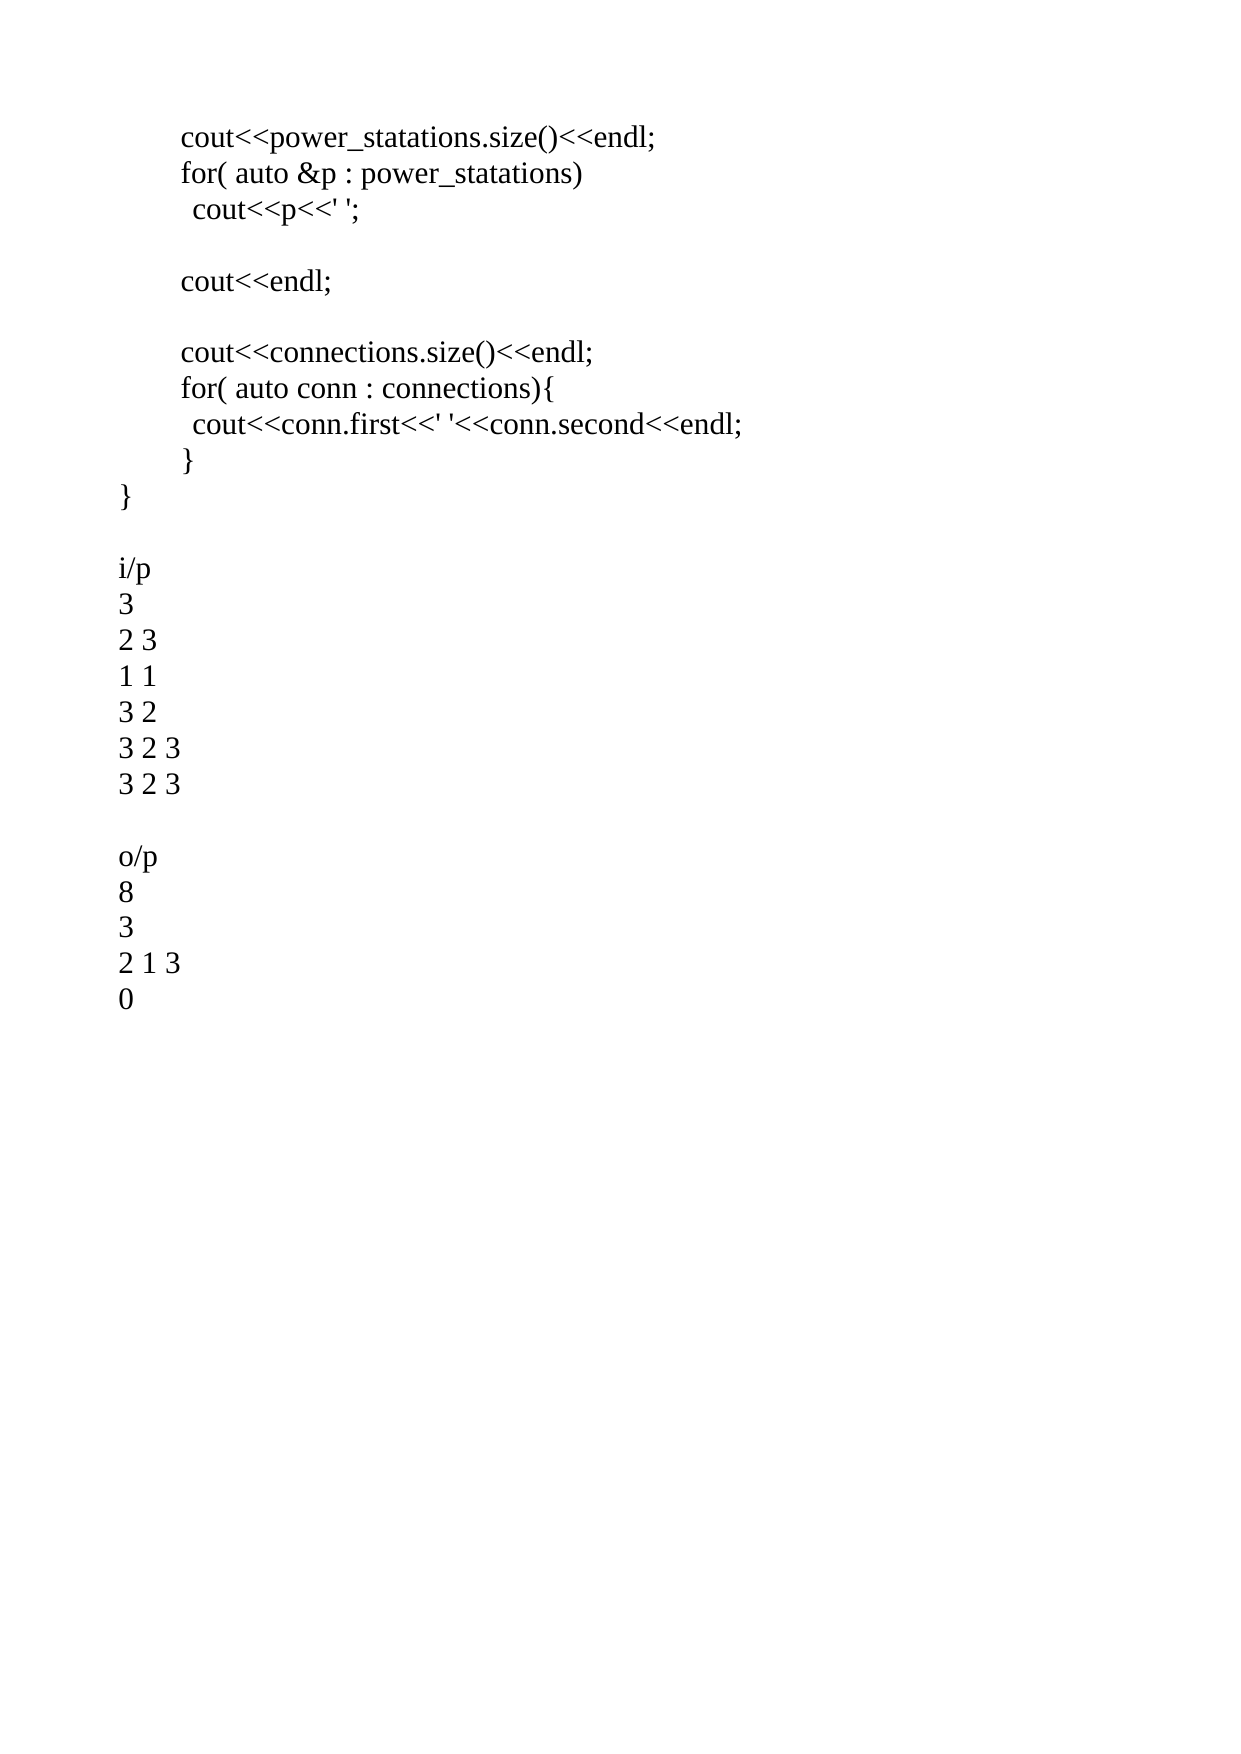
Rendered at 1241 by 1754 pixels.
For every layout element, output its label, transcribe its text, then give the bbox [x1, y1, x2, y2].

text } [118, 477, 1122, 513]
text } [118, 442, 1122, 477]
text 1 1 [118, 657, 1122, 693]
text 0 [118, 981, 1122, 1017]
text 3 2 3 [118, 729, 1122, 765]
text cout<<endl; [118, 262, 1122, 298]
text 8 [118, 873, 1122, 909]
text for( auto &p : power_statations) [118, 154, 1122, 190]
text 2 3 [118, 621, 1122, 657]
text 3 [118, 909, 1122, 945]
text 3 2 3 [118, 765, 1122, 801]
text for( auto conn : connections){ [118, 370, 1122, 406]
text 2 1 3 [118, 945, 1122, 981]
text o/p [118, 837, 1122, 873]
text i/p [118, 549, 1122, 585]
text cout<<p<<' '; [118, 190, 1122, 226]
text cout<<connections.size()<<endl; [118, 334, 1122, 370]
text cout<<conn.first<<' '<<conn.second<<endl; [118, 406, 1122, 442]
text 3 2 [118, 693, 1122, 729]
text cout<<power_statations.size()<<endl; [118, 118, 1122, 154]
text 3 [118, 585, 1122, 621]
